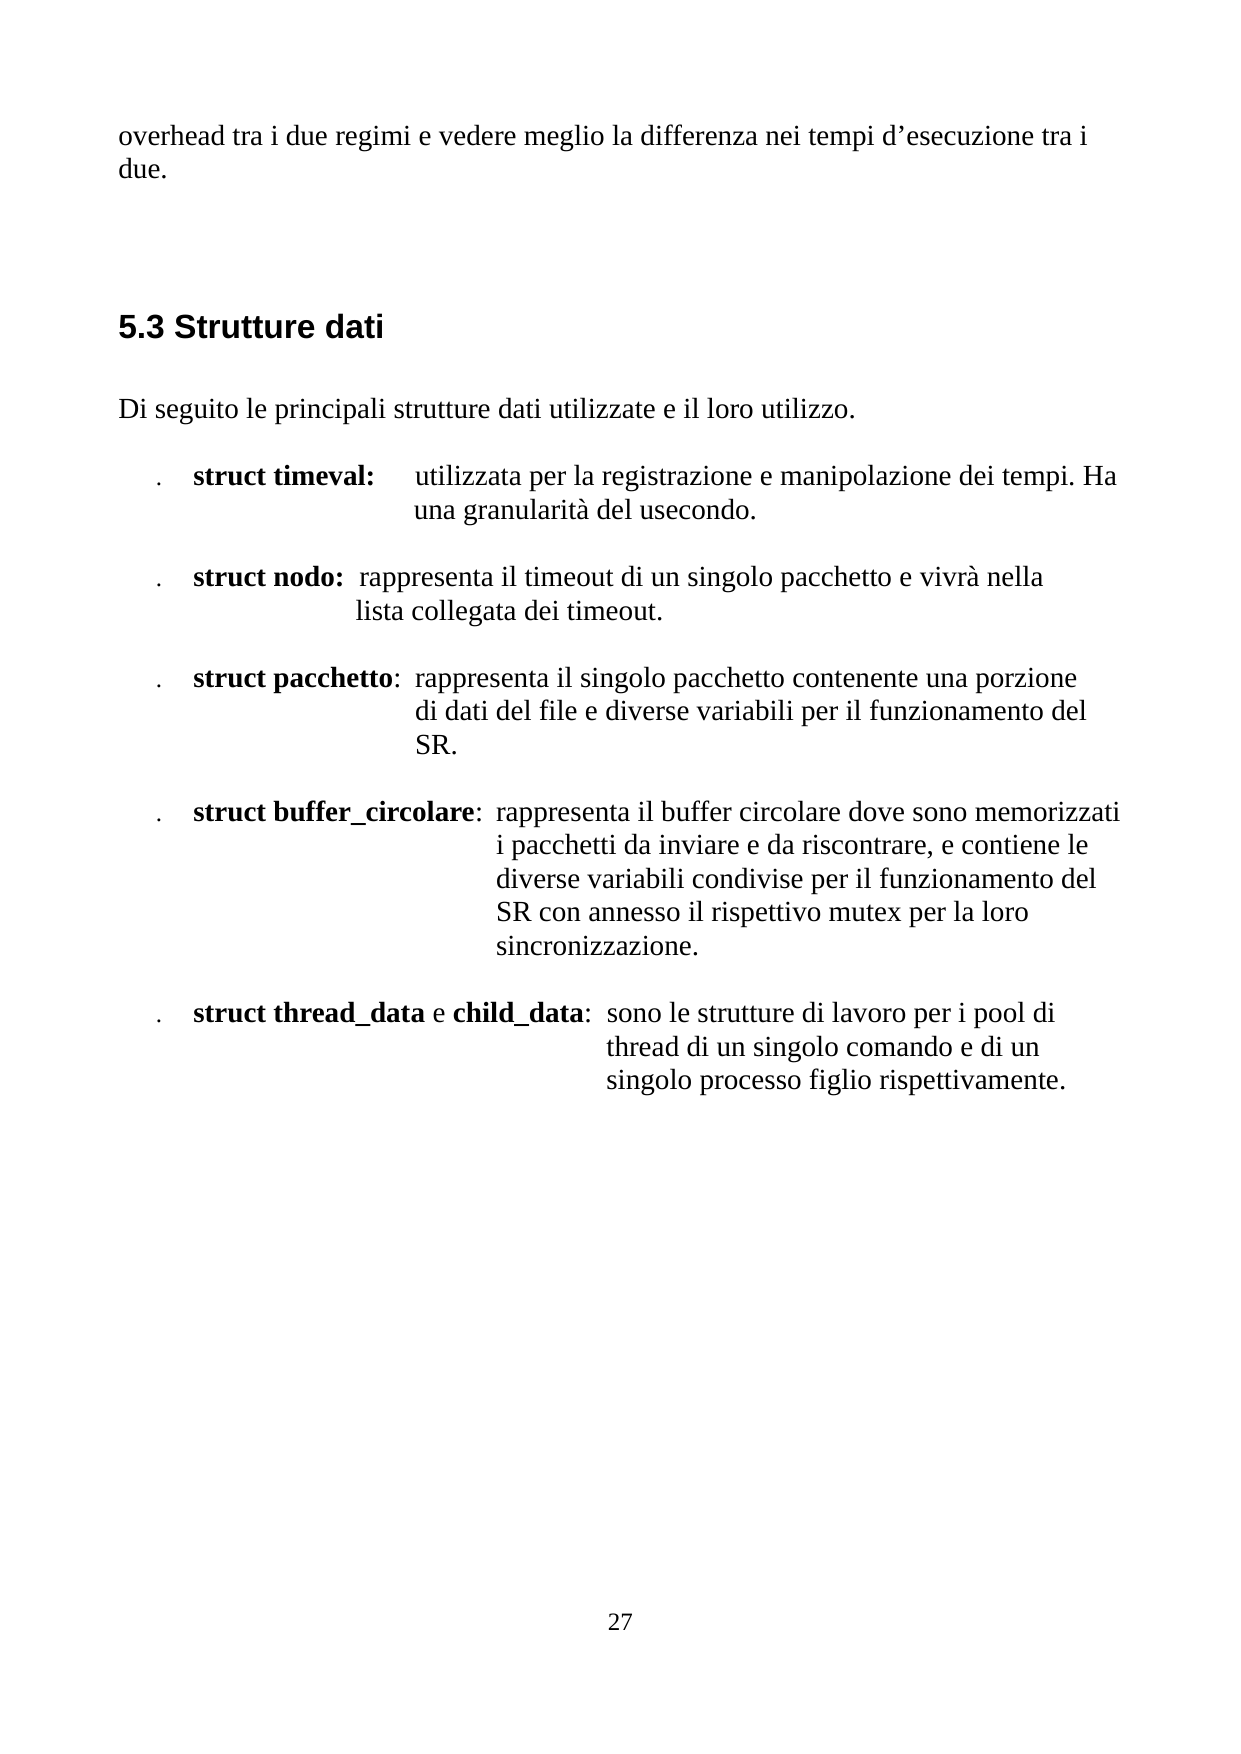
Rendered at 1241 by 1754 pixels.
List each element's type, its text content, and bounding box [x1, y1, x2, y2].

list struct buffer_circolare: rappresenta il buffer circolare dove sono memorizzati i pacchetti da inviare e da riscontrare, e contiene le diverse variabili condivise per il funzionamento del SR con annesso il rispettivo mutex per la loro sincronizzazione. [156, 794, 1122, 962]
list struct pacchetto: rappresenta il singolo pacchetto contenente una porzione di dati del file e diverse variabili per il funzionamento del SR. [156, 660, 1122, 760]
list struct timeval: utilizzata per la registrazione e manipolazione dei tempi. Ha [156, 458, 1122, 492]
text Di seguito le principali strutture dati utilizzate e il loro utilizzo. [118, 391, 1122, 425]
subtitle 5.3 Strutture dati [118, 307, 1122, 345]
text una granularità del usecondo. [118, 492, 1122, 526]
list struct thread_data e child_data: sono le strutture di lavoro per i pool di thread di un singolo comando e di un singolo processo figlio rispettivamente. [156, 995, 1122, 1096]
list struct nodo: rappresenta il timeout di un singolo pacchetto e vivrà nella lista collegata dei timeout. [156, 559, 1122, 626]
text overhead tra i due regimi e vedere meglio la differenza nei tempi d’esecuzione tra i due. [118, 118, 1122, 185]
